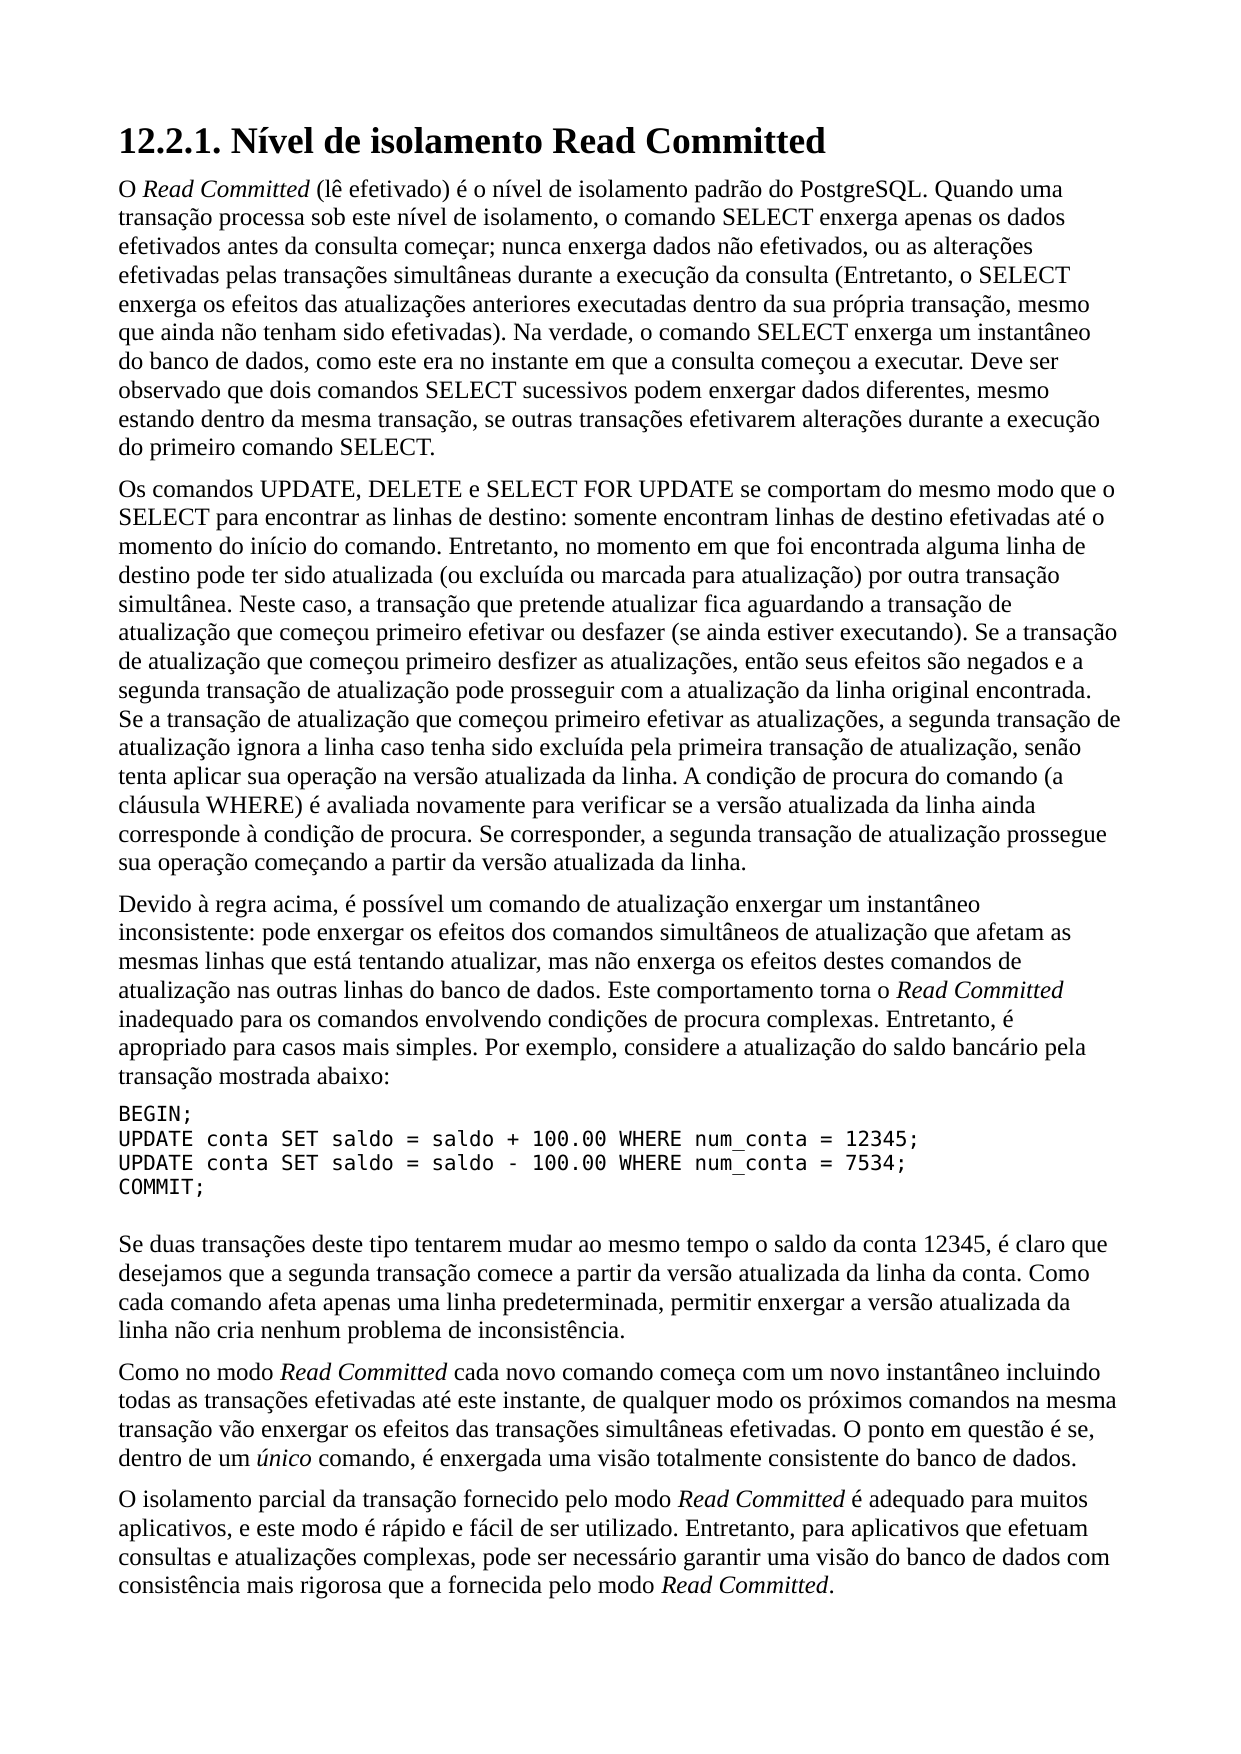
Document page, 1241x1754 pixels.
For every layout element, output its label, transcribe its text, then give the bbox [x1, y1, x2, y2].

text UPDATE conta SET saldo = saldo - 100.00 WHERE num_conta = 7534; [118, 1151, 1122, 1175]
text Se duas transações deste tipo tentarem mudar ao mesmo tempo o saldo da conta 12345, é claro que desejamos que a segunda transação comece a partir da versão atualizada da linha da conta. Como cada comando afeta apenas uma linha predeterminada, permitir enxergar a versão atualizada da linha não cria nenhum problema de inconsistência. [118, 1229, 1122, 1344]
text Como no modo Read Committed cada novo comando começa com um novo instantâneo incluindo todas as transações efetivadas até este instante, de qualquer modo os próximos comandos na mesma transação vão enxergar os efeitos das transações simultâneas efetivadas. O ponto em questão é se, dentro de um único comando, é enxergada uma visão totalmente consistente do banco de dados. [118, 1357, 1122, 1472]
text O isolamento parcial da transação fornecido pelo modo Read Committed é adequado para muitos aplicativos, e este modo é rápido e fácil de ser utilizado. Entretanto, para aplicativos que efetuam consultas e atualizações complexas, pode ser necessário garantir uma visão do banco de dados com consistência mais rigorosa que a fornecida pelo modo Read Committed. [118, 1484, 1122, 1599]
text Os comandos UPDATE, DELETE e SELECT FOR UPDATE se comportam do mesmo modo que o SELECT para encontrar as linhas de destino: somente encontram linhas de destino efetivadas até o momento do início do comando. Entretanto, no momento em que foi encontrada alguma linha de destino pode ter sido atualizada (ou excluída ou marcada para atualização) por outra transação simultânea. Neste caso, a transação que pretende atualizar fica aguardando a transação de atualização que começou primeiro efetivar ou desfazer (se ainda estiver executando). Se a transação de atualização que começou primeiro desfizer as atualizações, então seus efeitos são negados e a segunda transação de atualização pode prosseguir com a atualização da linha original encontrada. Se a transação de atualização que começou primeiro efetivar as atualizações, a segunda transação de atualização ignora a linha caso tenha sido excluída pela primeira transação de atualização, senão tenta aplicar sua operação na versão atualizada da linha. A condição de procura do comando (a cláusula WHERE) é avaliada novamente para verificar se a versão atualizada da linha ainda corresponde à condição de procura. Se corresponder, a segunda transação de atualização prossegue sua operação começando a partir da versão atualizada da linha. [118, 474, 1122, 876]
text UPDATE conta SET saldo = saldo + 100.00 WHERE num_conta = 12345; [118, 1127, 1122, 1151]
subtitle 12.2.1. Nível de isolamento Read Committed [118, 118, 1122, 161]
text O Read Committed (lê efetivado) é o nível de isolamento padrão do PostgreSQL. Quando uma transação processa sob este nível de isolamento, o comando SELECT enxerga apenas os dados efetivados antes da consulta começar; nunca enxerga dados não efetivados, ou as alterações efetivadas pelas transações simultâneas durante a execução da consulta (Entretanto, o SELECT enxerga os efeitos das atualizações anteriores executadas dentro da sua própria transação, mesmo que ainda não tenham sido efetivadas). Na verdade, o comando SELECT enxerga um instantâneo do banco de dados, como este era no instante em que a consulta começou a executar. Deve ser observado que dois comandos SELECT sucessivos podem enxergar dados diferentes, mesmo estando dentro da mesma transação, se outras transações efetivarem alterações durante a execução do primeiro comando SELECT. [118, 174, 1122, 461]
text BEGIN; [118, 1102, 1122, 1127]
text Devido à regra acima, é possível um comando de atualização enxergar um instantâneo inconsistente: pode enxergar os efeitos dos comandos simultâneos de atualização que afetam as mesmas linhas que está tentando atualizar, mas não enxerga os efeitos destes comandos de atualização nas outras linhas do banco de dados. Este comportamento torna o Read Committed inadequado para os comandos envolvendo condições de procura complexas. Entretanto, é apropriado para casos mais simples. Por exemplo, considere a atualização do saldo bancário pela transação mostrada abaixo: [118, 889, 1122, 1090]
text COMMIT; [118, 1175, 1122, 1199]
